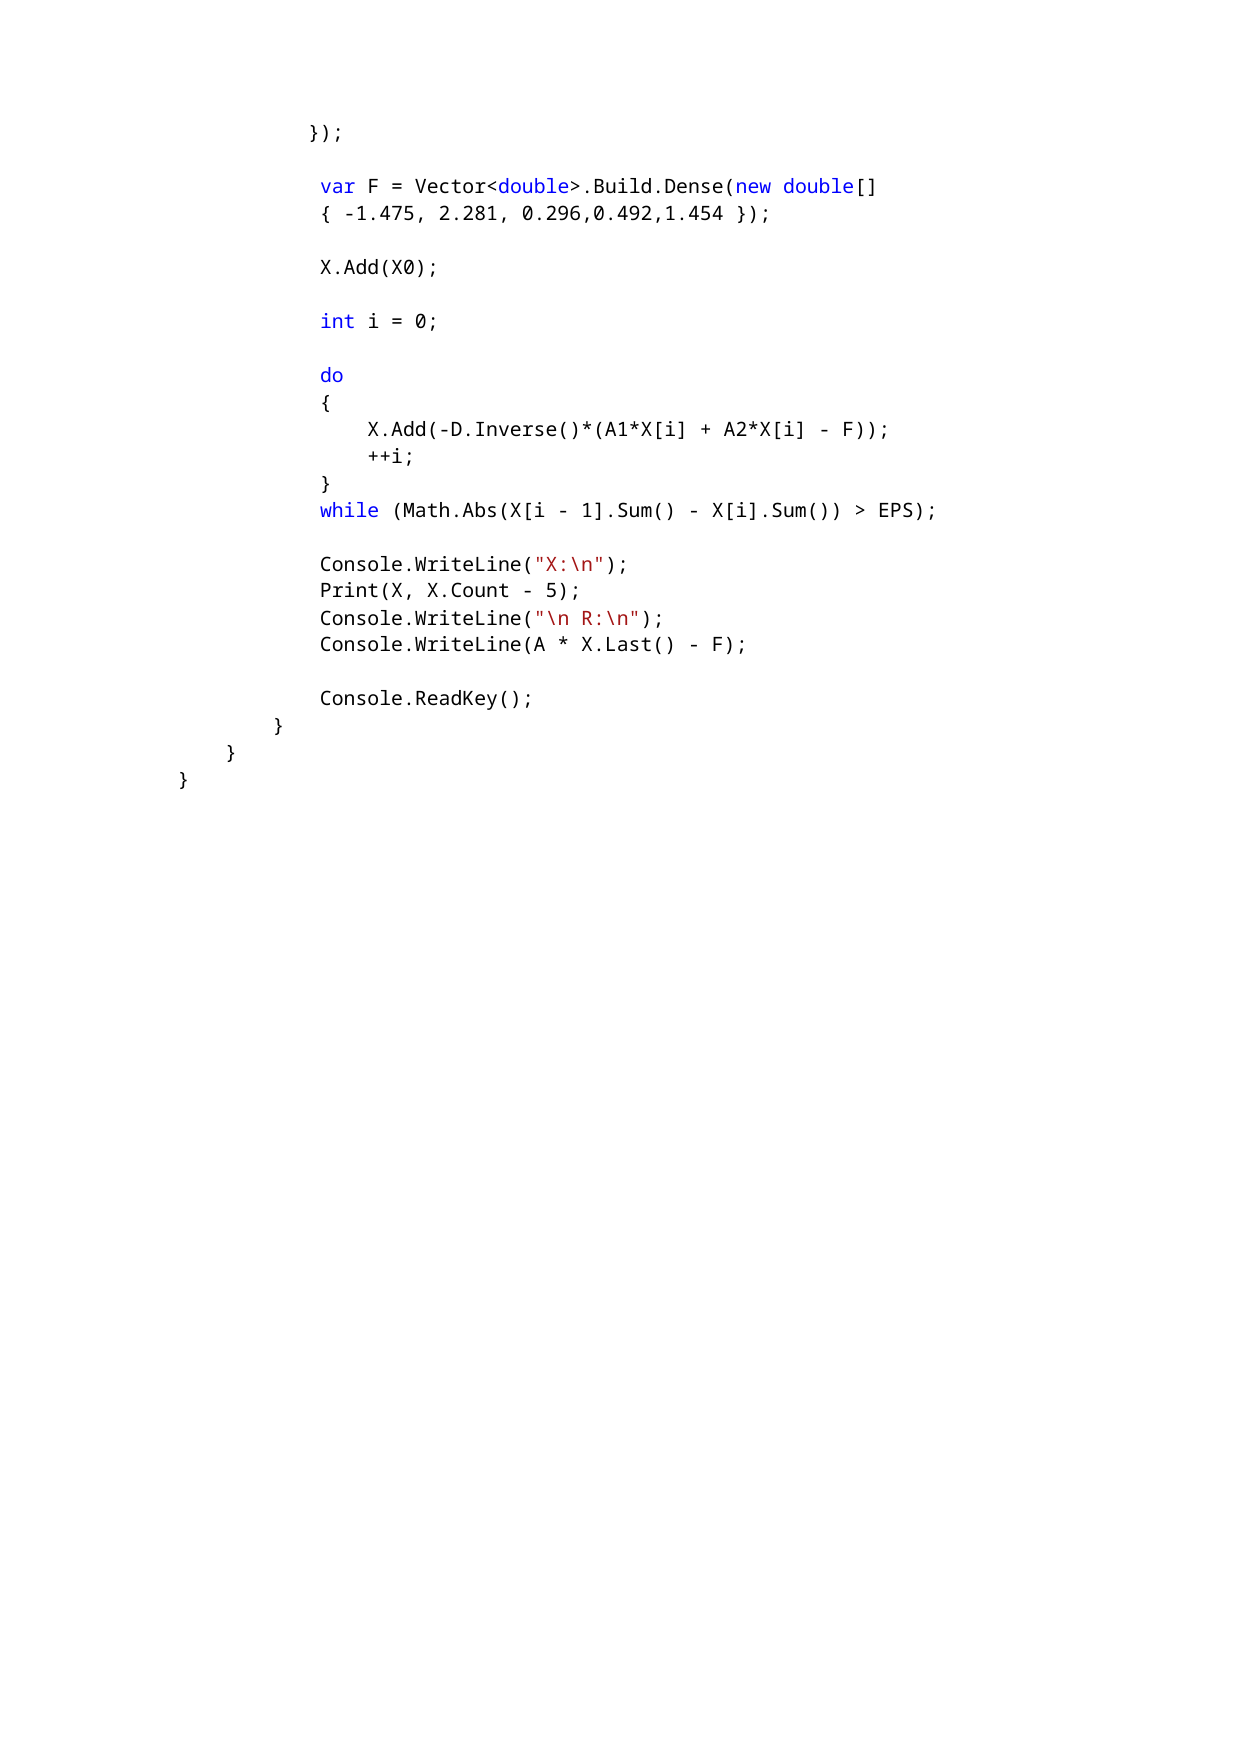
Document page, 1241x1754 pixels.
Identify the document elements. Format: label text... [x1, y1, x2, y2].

text var F = Vector<double>.Build.Dense(new double[] [177, 172, 1152, 199]
text Print(X, X.Count - 5); [177, 577, 1152, 604]
text Console.WriteLine(A * X.Last() - F); [177, 631, 1152, 658]
text X.Add(-D.Inverse()*(A1*X[i] + A2*X[i] - F)); [177, 415, 1152, 442]
text } [177, 766, 1152, 793]
text { -1.475, 2.281, 0.296,0.492,1.454 }); [177, 199, 1152, 226]
text Console.ReadKey(); [177, 685, 1152, 712]
text int i = 0; [177, 307, 1152, 334]
text X.Add(X0); [177, 253, 1152, 280]
text }); [177, 118, 1152, 145]
text } [177, 739, 1152, 766]
text } [177, 469, 1152, 496]
text } [177, 712, 1152, 739]
text while (Math.Abs(X[i - 1].Sum() - X[i].Sum()) > EPS); [177, 496, 1152, 523]
text do [177, 361, 1152, 388]
text Console.WriteLine("X:\n"); [177, 550, 1152, 577]
text ++i; [177, 442, 1152, 469]
text { [177, 388, 1152, 415]
text Console.WriteLine("\n R:\n"); [177, 604, 1152, 631]
